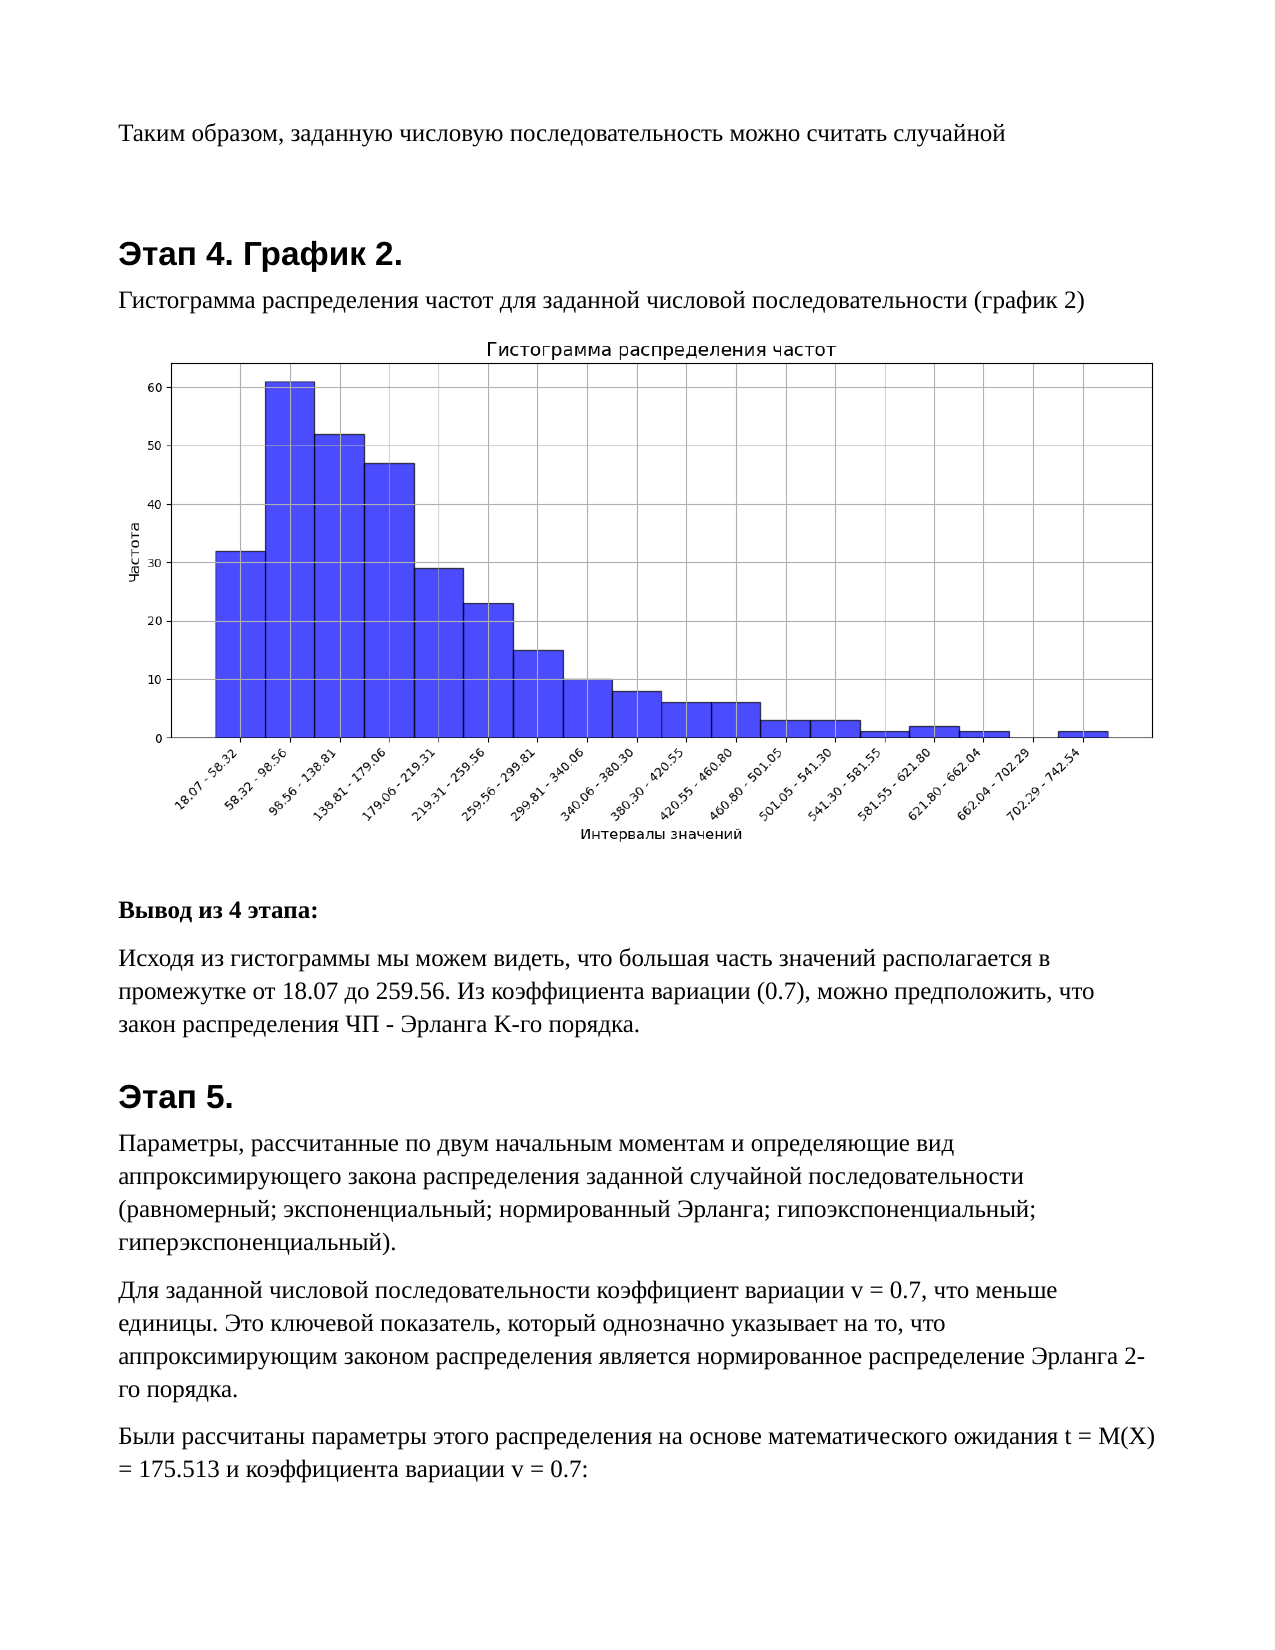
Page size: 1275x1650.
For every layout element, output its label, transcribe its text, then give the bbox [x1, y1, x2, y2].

text Были рассчитаны параметры этого распределения на основе математического ожидания t = M(X) = 175.513 и коэффициента вариации v = 0.7: [118, 1421, 1157, 1483]
subtitle Этап 4. График 2. [118, 234, 1157, 273]
text Таким образом, заданную числовую последовательность можно считать случайной [118, 118, 1157, 147]
text Исходя из гистограммы мы можем видеть, что большая часть значений располагается в промежутке от 18.07 до 259.56. Из коэффициента вариации (0.7), можно предположить, что закон распределения ЧП - Эрланга K-го порядка. [118, 943, 1157, 1037]
text Гистограмма распределения частот для заданной числовой последовательности (график 2) [118, 285, 1157, 314]
text Вывод из 4 этапа: [118, 895, 1157, 924]
picture [118, 332, 1157, 844]
text Параметры, рассчитанные по двум начальным моментам и определяющие вид аппроксимирующего закона распределения заданной случайной последовательности (равномерный; экспоненциальный; нормированный Эрланга; гипоэкспоненциальный; гиперэкспоненциальный). [118, 1128, 1157, 1256]
subtitle Этап 5. [118, 1077, 1157, 1116]
text Для заданной числовой последовательности коэффициент вариации v = 0.7, что меньше единицы. Это ключевой показатель, который однозначно указывает на то, что аппроксимирующим законом распределения является нормированное распределение Эрланга 2-го порядка. [118, 1275, 1157, 1403]
